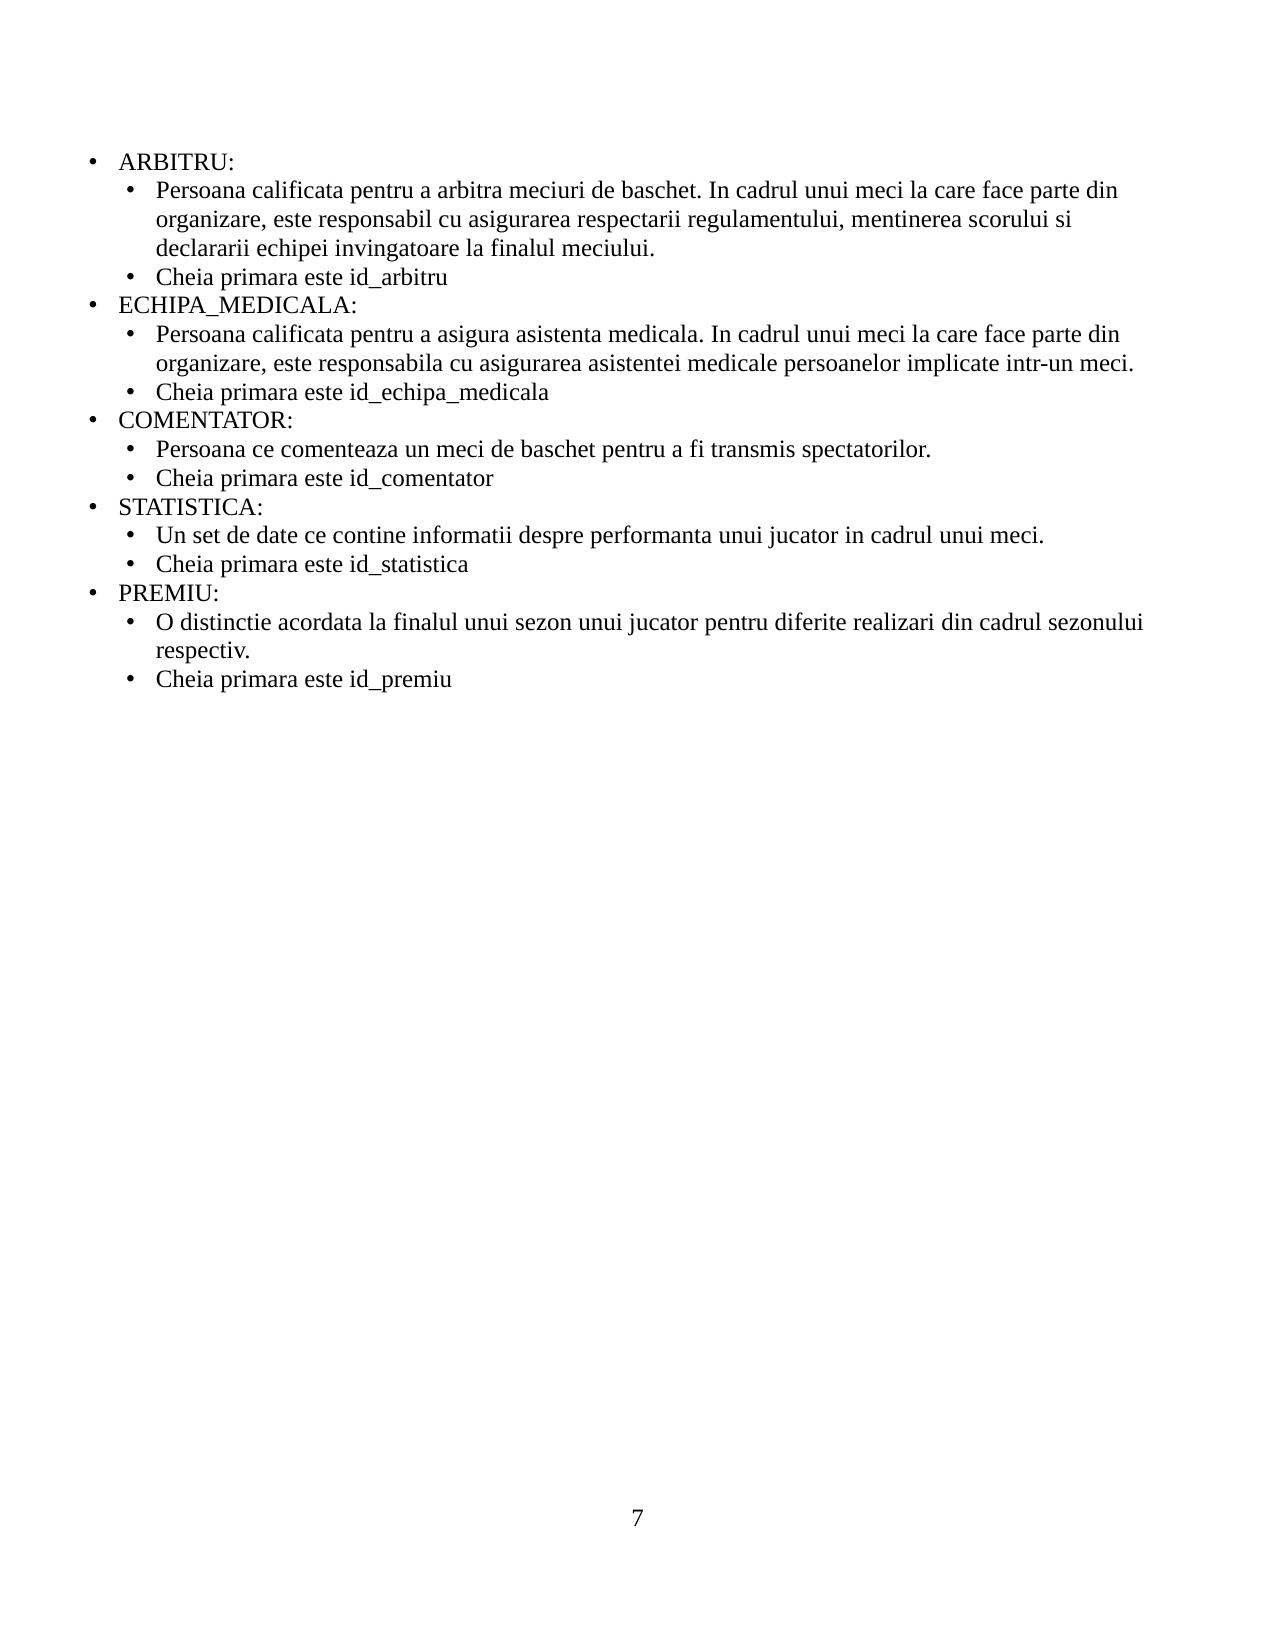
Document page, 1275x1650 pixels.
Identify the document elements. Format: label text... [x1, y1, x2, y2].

list Persoana ce comenteaza un meci de baschet pentru a fi transmis spectatorilor. [156, 434, 1157, 463]
list Cheia primara este id_statistica [156, 549, 1157, 578]
list Persoana calificata pentru a asigura asistenta medicala. In cadrul unui meci la care face parte din organizare, este responsabila cu asigurarea asistentei medicale persoanelor implicate intr-un meci. [156, 319, 1157, 377]
list O distinctie acordata la finalul unui sezon unui jucator pentru diferite realizari din cadrul sezonului respectiv. [156, 607, 1157, 664]
list Persoana calificata pentru a arbitra meciuri de baschet. In cadrul unui meci la care face parte din organizare, este responsabil cu asigurarea respectarii regulamentului, mentinerea scorului si declararii echipei invingatoare la finalul meciului. [156, 176, 1157, 262]
list ECHIPA_MEDICALA: [118, 291, 1157, 319]
list Cheia primara este id_arbitru [156, 262, 1157, 291]
list Cheia primara este id_comentator [156, 463, 1157, 492]
list Un set de date ce contine informatii despre performanta unui jucator in cadrul unui meci. [156, 521, 1157, 549]
list STATISTICA: [118, 492, 1157, 521]
list PREMIU: [118, 578, 1157, 607]
list Cheia primara este id_premiu [156, 664, 1157, 693]
list Cheia primara este id_echipa_medicala [156, 377, 1157, 406]
list COMENTATOR: [118, 406, 1157, 434]
list ARBITRU: [118, 147, 1157, 176]
